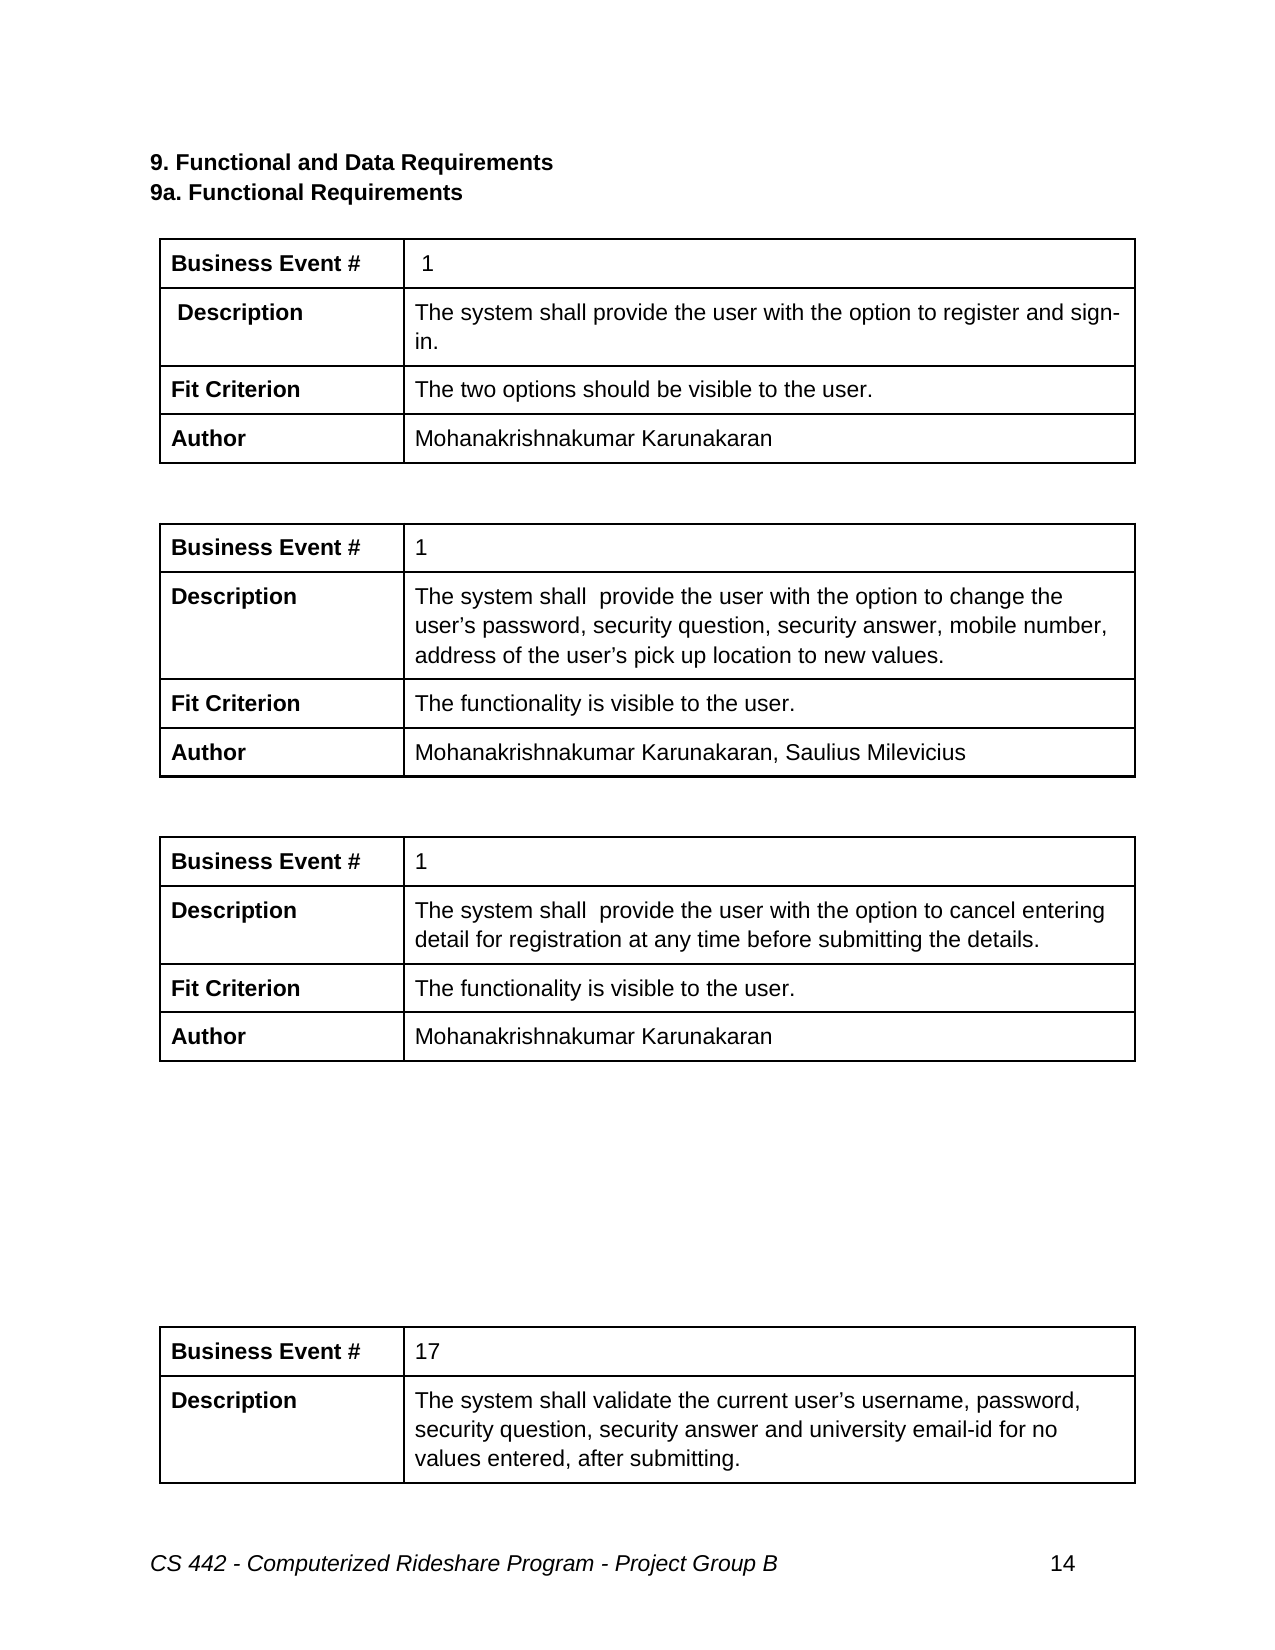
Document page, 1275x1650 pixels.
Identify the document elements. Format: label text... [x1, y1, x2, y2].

table_cell The system shall provide the user with the option to change the user’s password, security question, security answer, mobile number, address of the user’s pick up location to new values. [405, 573, 1134, 678]
table_header 1 [405, 240, 1134, 287]
table_cell Fit Criterion [161, 680, 403, 727]
table_cell Description [161, 289, 403, 364]
table_cell Mohanakrishnakumar Karunakaran [405, 1013, 1134, 1060]
table_cell Description [161, 887, 403, 963]
table_cell Author [161, 1013, 403, 1060]
table_header Business Event # [161, 838, 403, 885]
table_cell The functionality is visible to the user. [405, 965, 1134, 1011]
table_header Business Event # [161, 1328, 403, 1375]
table_cell The functionality is visible to the user. [405, 680, 1134, 727]
table_header 1 [405, 838, 1134, 885]
table_header Business Event # [161, 525, 403, 571]
text 9. Functional and Data Requirements [150, 150, 1125, 176]
table_header 1 [405, 525, 1134, 571]
table_cell The system shall validate the current user’s username, password, security question, security answer and university email-id for no values entered, after submitting. [405, 1377, 1134, 1482]
table_header Business Event # [161, 240, 403, 287]
table_cell Author [161, 729, 403, 775]
table_cell The two options should be visible to the user. [405, 367, 1134, 413]
table_cell Author [161, 415, 403, 462]
table_cell Description [161, 1377, 403, 1482]
text 9a. Functional Requirements [150, 179, 1125, 205]
table_cell Mohanakrishnakumar Karunakaran, Saulius Milevicius [405, 729, 1134, 775]
table_header 17 [405, 1328, 1134, 1375]
table_cell The system shall provide the user with the option to register and sign-in. [405, 289, 1134, 364]
table_cell Fit Criterion [161, 965, 403, 1011]
table_cell Fit Criterion [161, 367, 403, 413]
table_cell Mohanakrishnakumar Karunakaran [405, 415, 1134, 462]
table_cell The system shall provide the user with the option to cancel entering detail for registration at any time before submitting the details. [405, 887, 1134, 963]
table_cell Description [161, 573, 403, 678]
